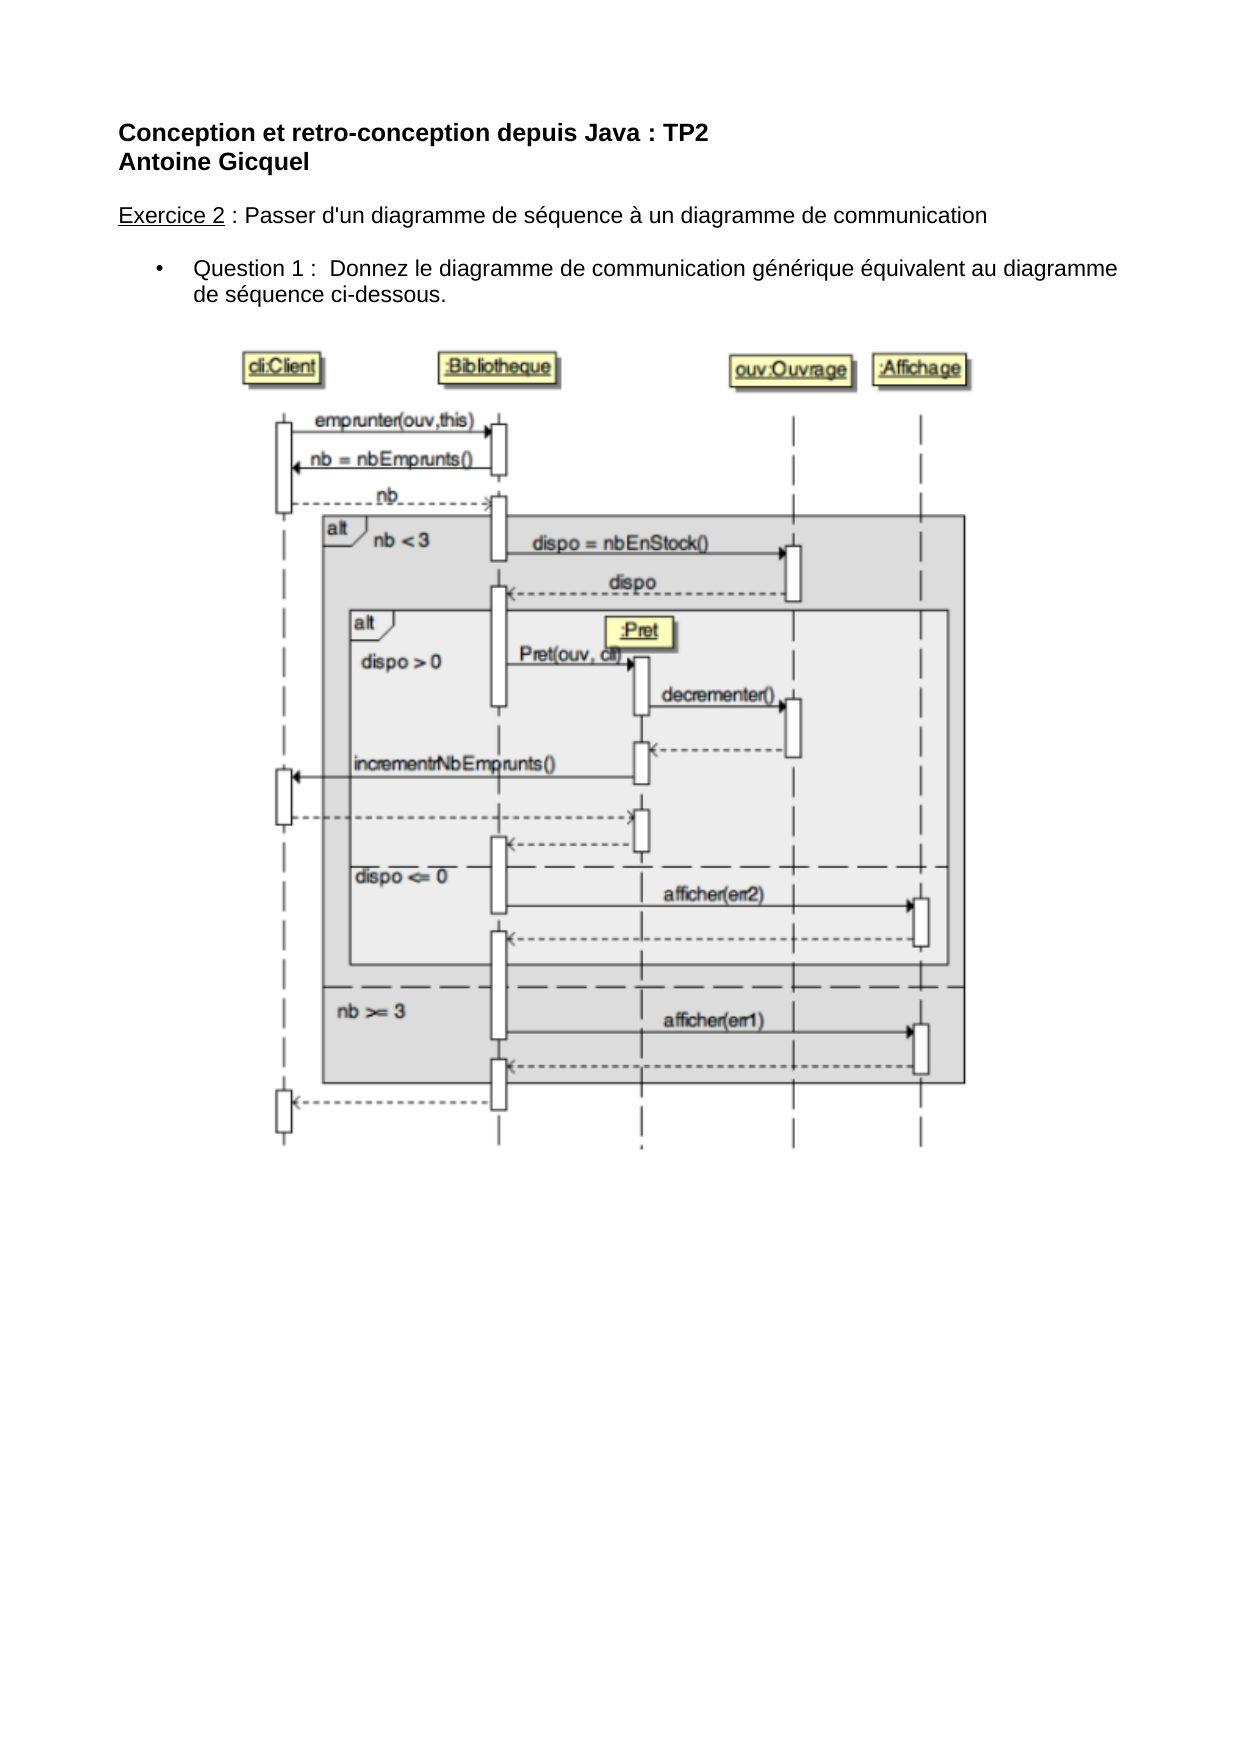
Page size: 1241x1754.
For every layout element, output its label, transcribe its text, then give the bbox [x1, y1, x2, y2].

picture [219, 320, 989, 1170]
text Antoine Gicquel [118, 147, 1122, 176]
text Conception et retro-conception depuis Java : TP2 [118, 118, 1122, 147]
text Exercice 2 : Passer d'un diagramme de séquence à un diagramme de communication [118, 202, 1122, 228]
list Question 1 : Donnez le diagramme de communication générique équivalent au diagramme de séquence ci-dessous. [156, 255, 1122, 307]
